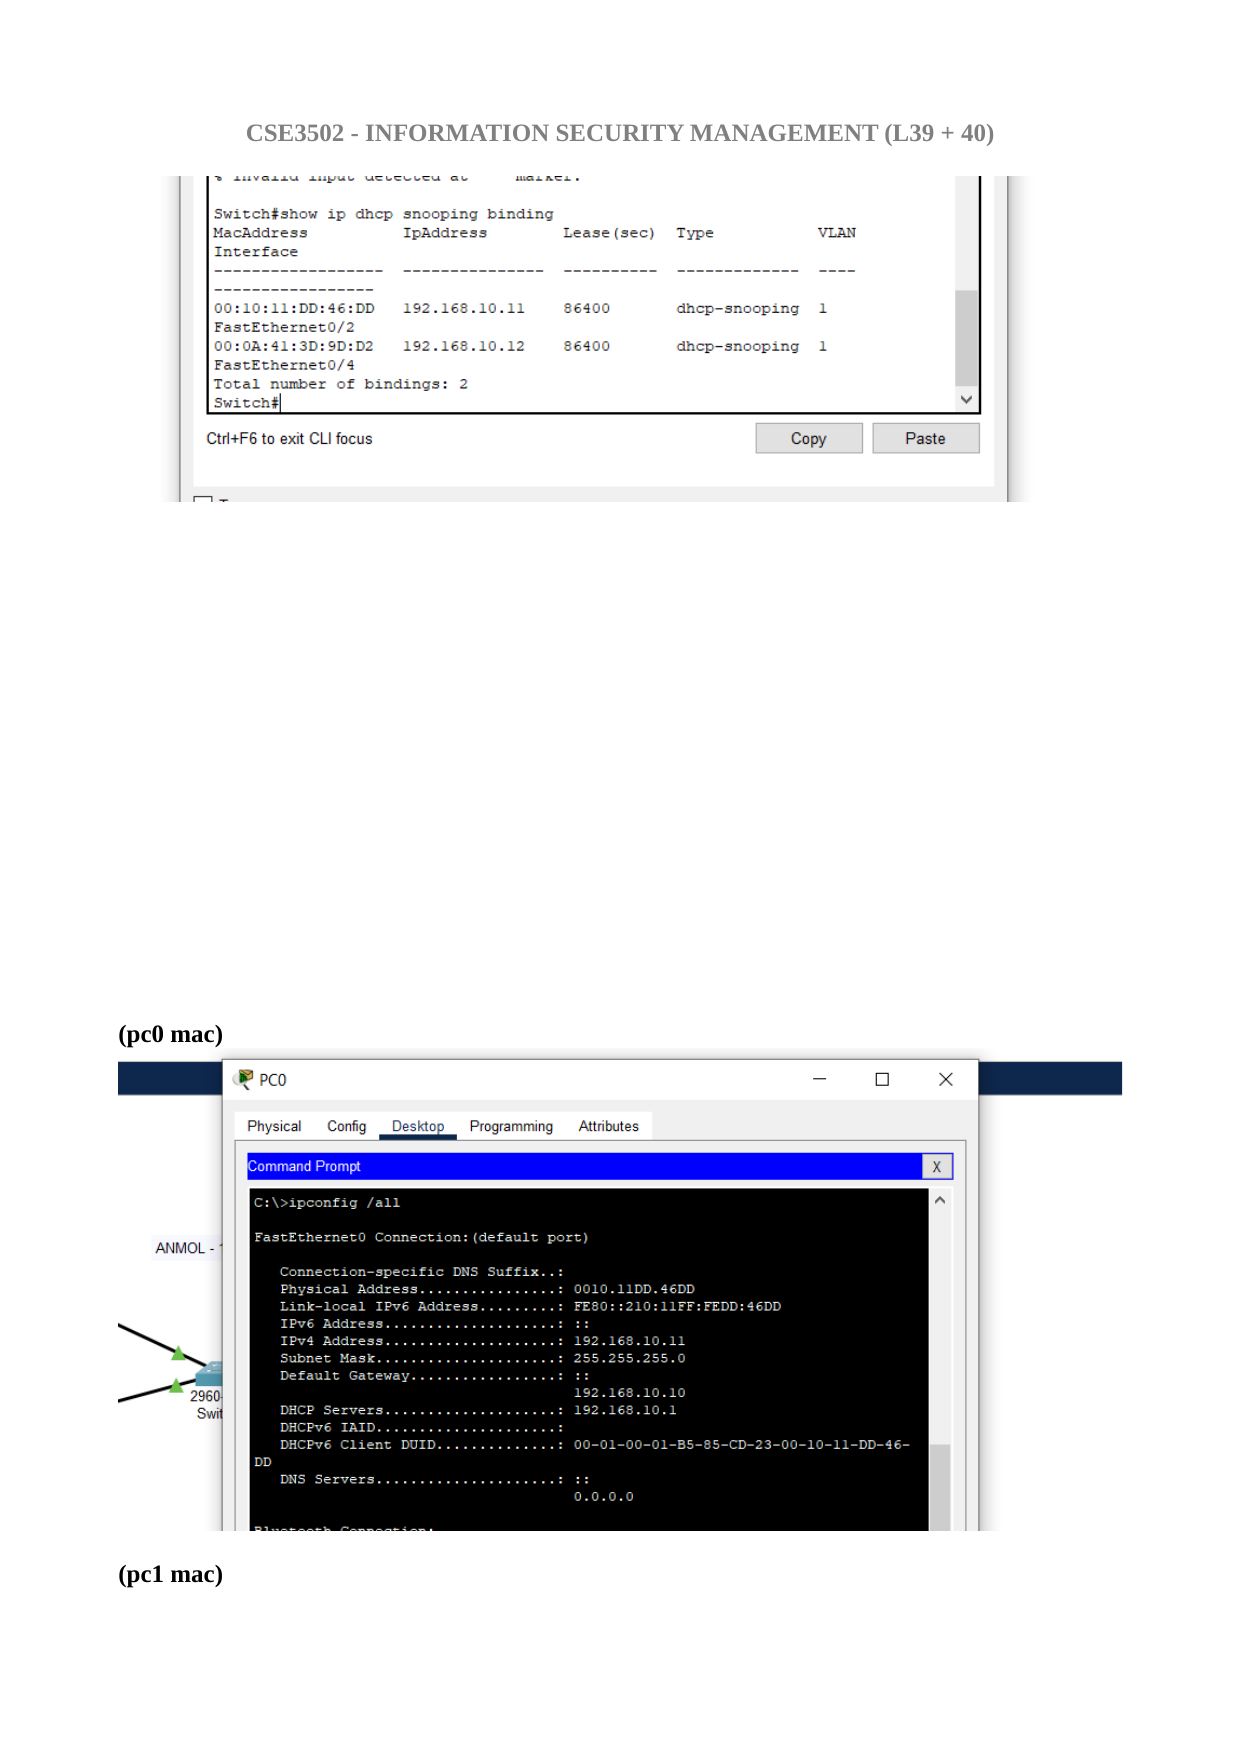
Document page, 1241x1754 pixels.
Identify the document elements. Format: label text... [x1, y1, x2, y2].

picture [118, 1048, 1123, 1531]
text (pc1 mac) [118, 1559, 1122, 1588]
picture [118, 176, 1123, 502]
text (pc0 mac) [118, 1019, 1122, 1048]
